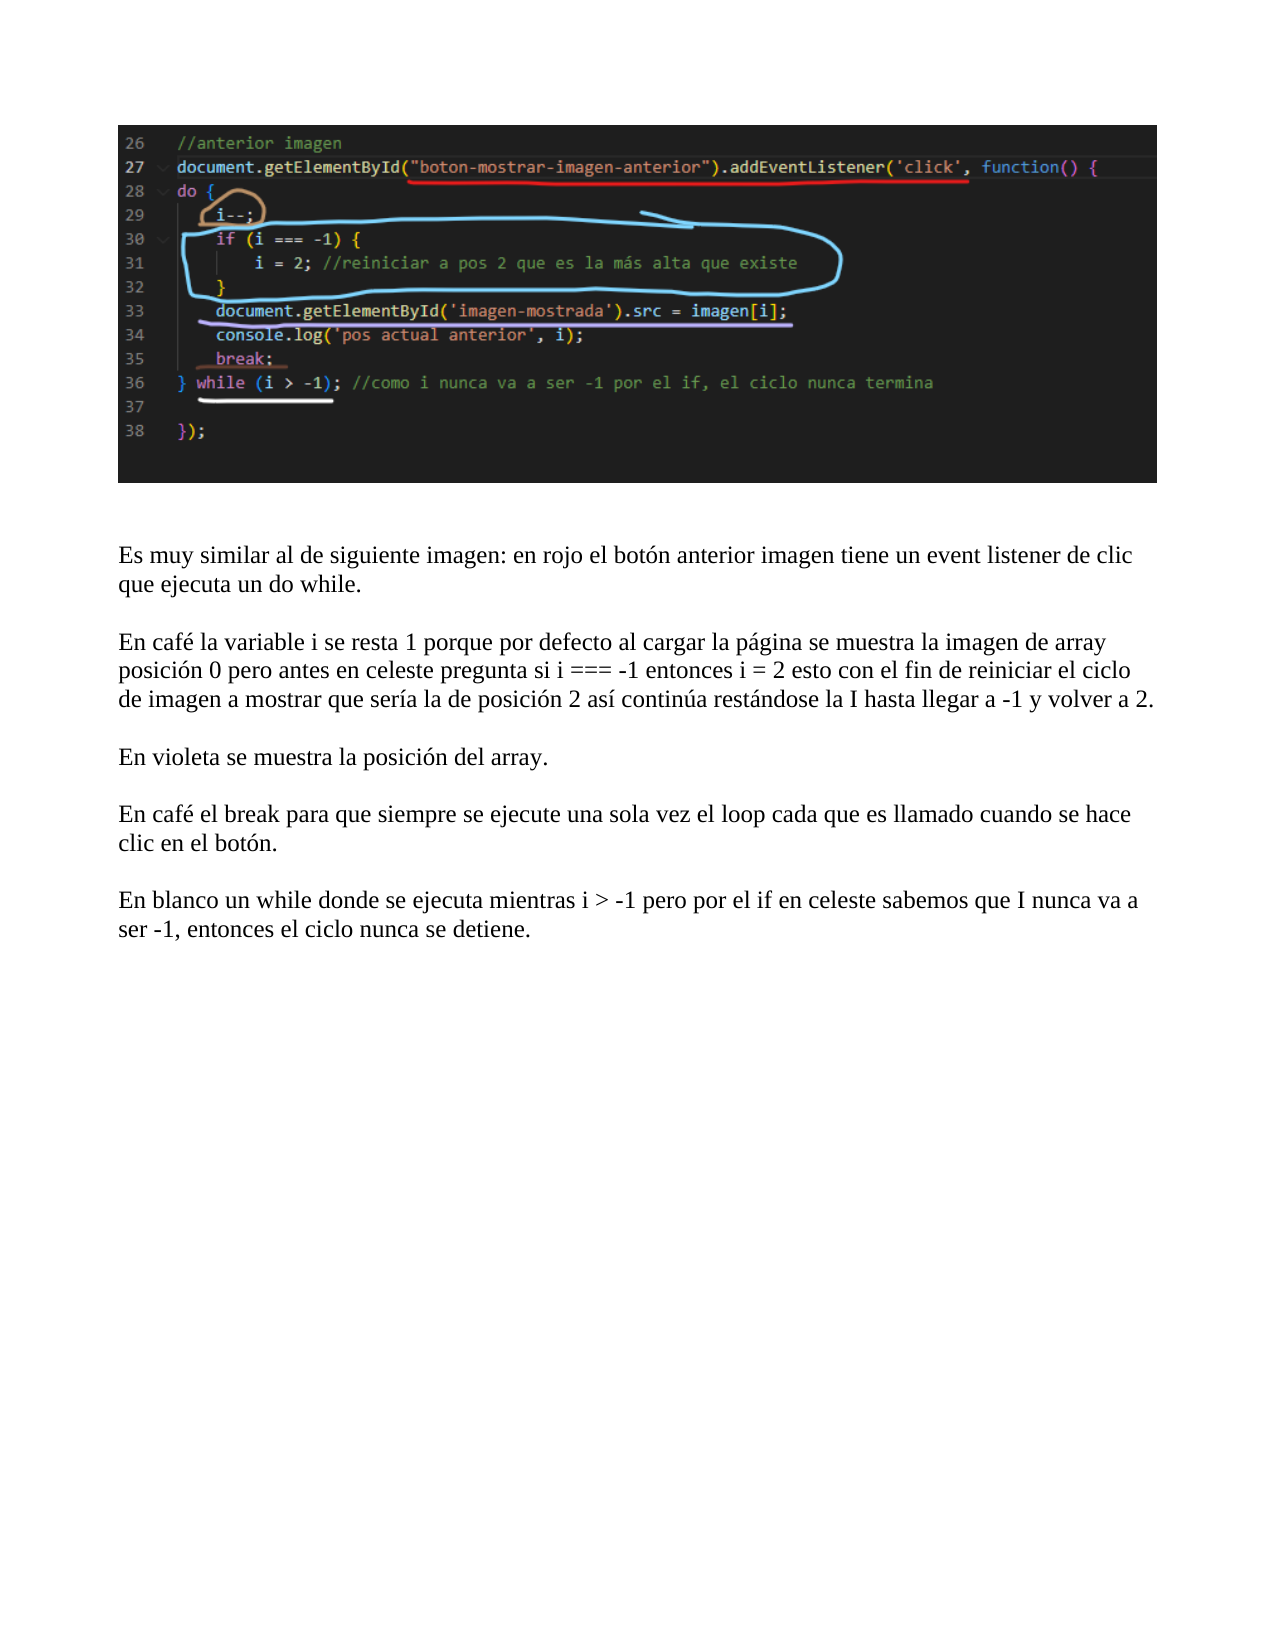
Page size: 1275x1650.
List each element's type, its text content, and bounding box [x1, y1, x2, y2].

text Es muy similar al de siguiente imagen: en rojo el botón anterior imagen tiene un event listener de clic que ejecuta un do while. [118, 540, 1157, 598]
text En café el break para que siempre se ejecute una sola vez el loop cada que es llamado cuando se hace clic en el botón. [118, 799, 1157, 857]
text En blanco un while donde se ejecuta mientras i > -1 pero por el if en celeste sabemos que I nunca va a ser -1, entonces el ciclo nunca se detiene. [118, 885, 1157, 943]
text En violeta se muestra la posición del array. [118, 742, 1157, 770]
text En café la variable i se resta 1 porque por defecto al cargar la página se muestra la imagen de array posición 0 pero antes en celeste pregunta si i === -1 entonces i = 2 esto con el fin de reiniciar el ciclo de imagen a mostrar que sería la de posición 2 así continúa restándose la I hasta llegar a -1 y volver a 2. [118, 627, 1157, 713]
picture [118, 125, 1157, 483]
